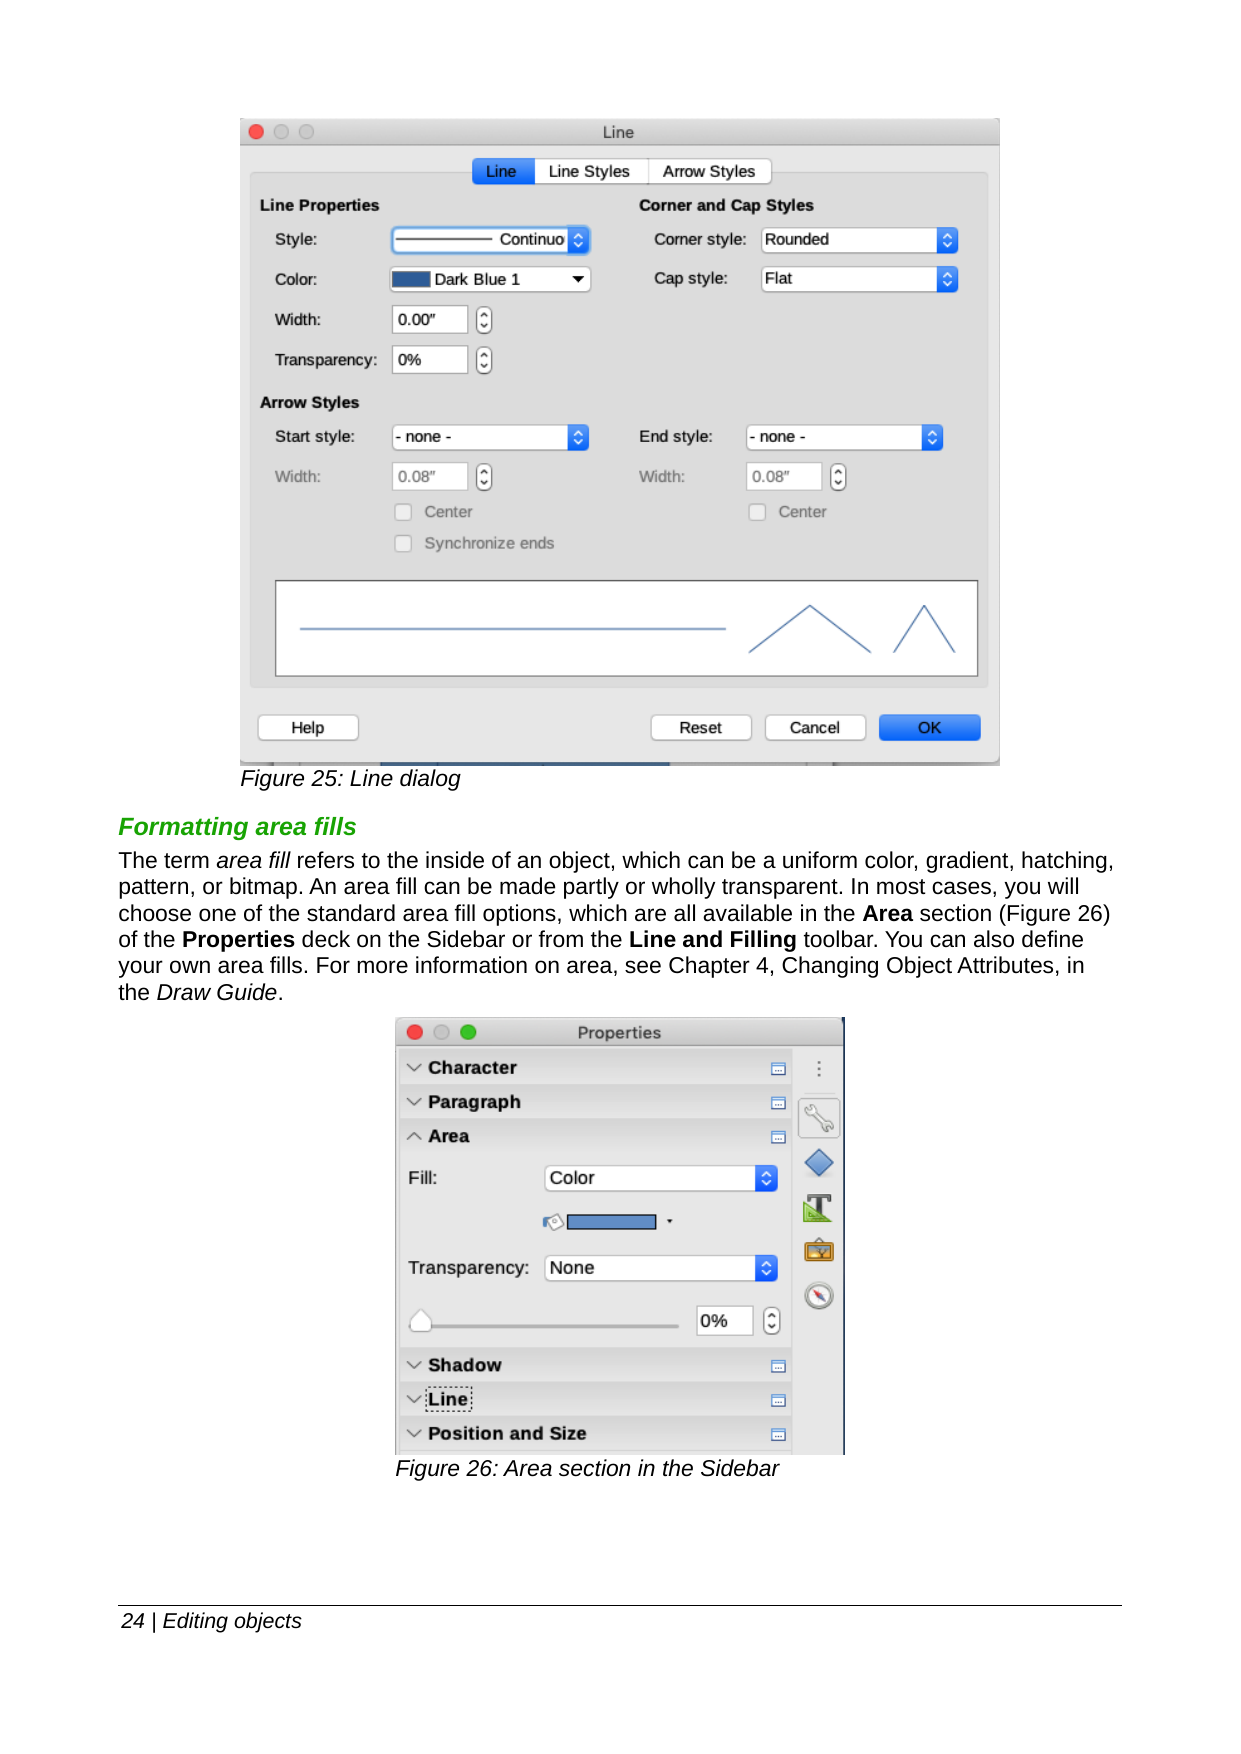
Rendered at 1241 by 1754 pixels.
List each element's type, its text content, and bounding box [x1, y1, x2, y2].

text Figure 26: Area section in the Sidebar [395, 1455, 845, 1481]
text The term area fill refers to the inside of an object, which can be a uniform color, gradient, hatching, pattern, or bitmap. An area fill can be made partly or wholly transparent. In most cases, you will choose one of the standard area fill options, which are all available in the Area section (Figure 26) of the Properties deck on the Sidebar or from the Line and Filling toolbar. You can also define your own area fills. For more information on area, see Chapter 4, Changing Object Attributes, in the Draw Guide. [118, 847, 1122, 1005]
picture [240, 118, 1000, 766]
subtitle Formatting area fills [118, 812, 1122, 841]
picture [395, 1017, 845, 1455]
text Figure 25: Line dialog [240, 766, 1000, 792]
